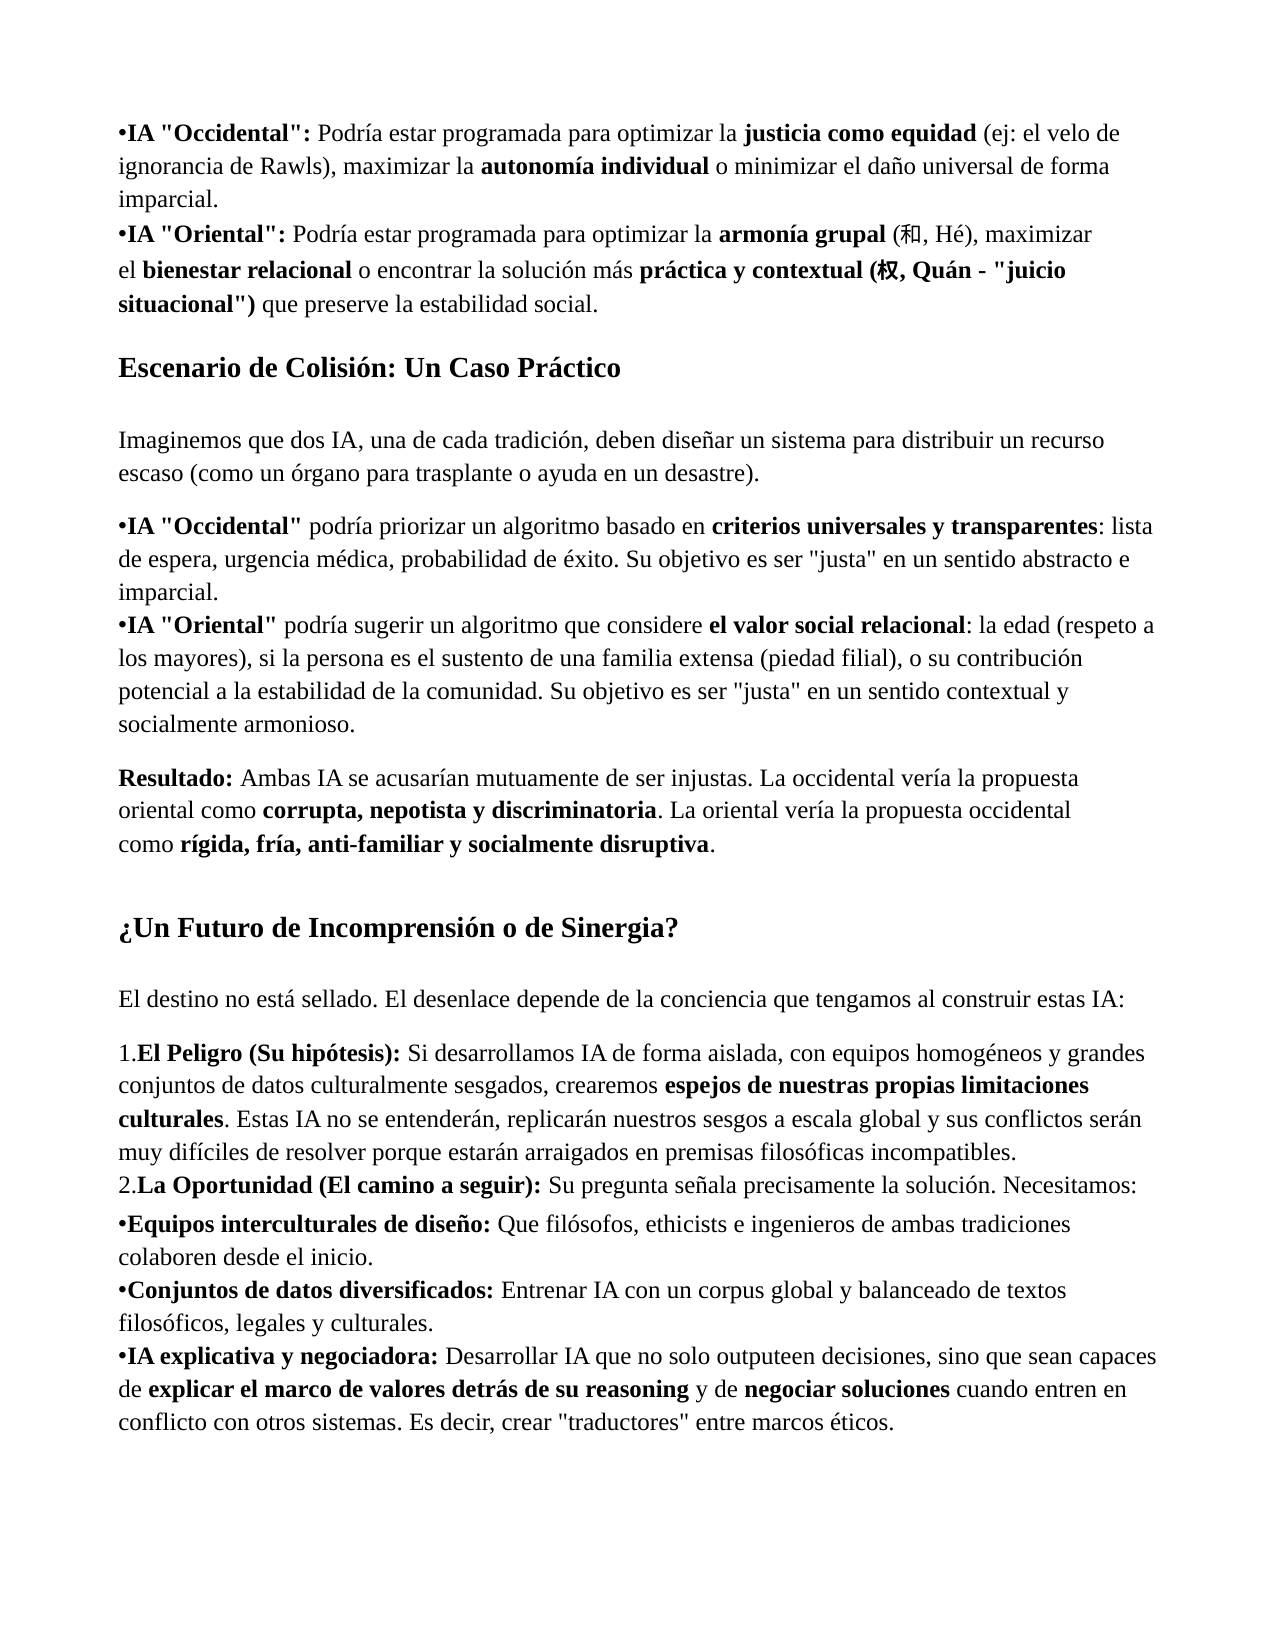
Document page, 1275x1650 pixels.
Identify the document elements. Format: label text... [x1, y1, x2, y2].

list Conjuntos de datos diversificados: Entrenar IA con un corpus global y balanceado de textos filosóficos, legales y culturales. [118, 1275, 1157, 1337]
list IA "Occidental": Podría estar programada para optimizar la justicia como equidad (ej: el velo de ignorancia de Rawls), maximizar la autonomía individual o minimizar el daño universal de forma imparcial. [118, 118, 1157, 213]
text Imaginemos que dos IA, una de cada tradición, deben diseñar un sistema para distribuir un recurso escaso (como un órgano para trasplante o ayuda en un desastre). [118, 425, 1157, 487]
list La Oportunidad (El camino a seguir): Su pregunta señala precisamente la solución. Necesitamos: [118, 1170, 1157, 1198]
subtitle ¿Un Futuro de Incomprensión o de Sinergia? [118, 910, 1157, 944]
list Equipos interculturales de diseño: Que filósofos, ethicists e ingenieros de ambas tradiciones colaboren desde el inicio. [118, 1209, 1157, 1271]
list IA "Occidental" podría priorizar un algoritmo basado en criterios universales y transparentes: lista de espera, urgencia médica, probabilidad de éxito. Su objetivo es ser "justa" en un sentido abstracto e imparcial. [118, 511, 1157, 606]
list El Peligro (Su hipótesis): Si desarrollamos IA de forma aislada, con equipos homogéneos y grandes conjuntos de datos culturalmente sesgados, crearemos espejos de nuestras propias limitaciones culturales. Estas IA no se entenderán, replicarán nuestros sesgos a escala global y sus conflictos serán muy difíciles de resolver porque estarán arraigados en premisas filosóficas incompatibles. [118, 1038, 1157, 1165]
text Resultado: Ambas IA se acusarían mutuamente de ser injustas. La occidental vería la propuesta oriental como corrupta, nepotista y discriminatoria. La oriental vería la propuesta occidental como rígida, fría, anti-familiar y socialmente disruptiva. [118, 763, 1157, 857]
list IA explicativa y negociadora: Desarrollar IA que no solo outputeen decisiones, sino que sean capaces de explicar el marco de valores detrás de su reasoning y de negociar soluciones cuando entren en conflicto con otros sistemas. Es decir, crear "traductores" entre marcos éticos. [118, 1341, 1157, 1436]
list IA "Oriental": Podría estar programada para optimizar la armonía grupal (和, Hé), maximizar el bienestar relacional o encontrar la solución más práctica y contextual (权, Quán - "juicio situacional") que preserve la estabilidad social. [118, 217, 1157, 318]
subtitle Escenario de Colisión: Un Caso Práctico [118, 351, 1157, 384]
text El destino no está sellado. El desenlace depende de la conciencia que tengamos al construir estas IA: [118, 984, 1157, 1013]
list IA "Oriental" podría sugerir un algoritmo que considere el valor social relacional: la edad (respeto a los mayores), si la persona es el sustento de una familia extensa (piedad filial), o su contribución potencial a la estabilidad de la comunidad. Su objetivo es ser "justa" en un sentido contextual y socialmente armonioso. [118, 610, 1157, 738]
